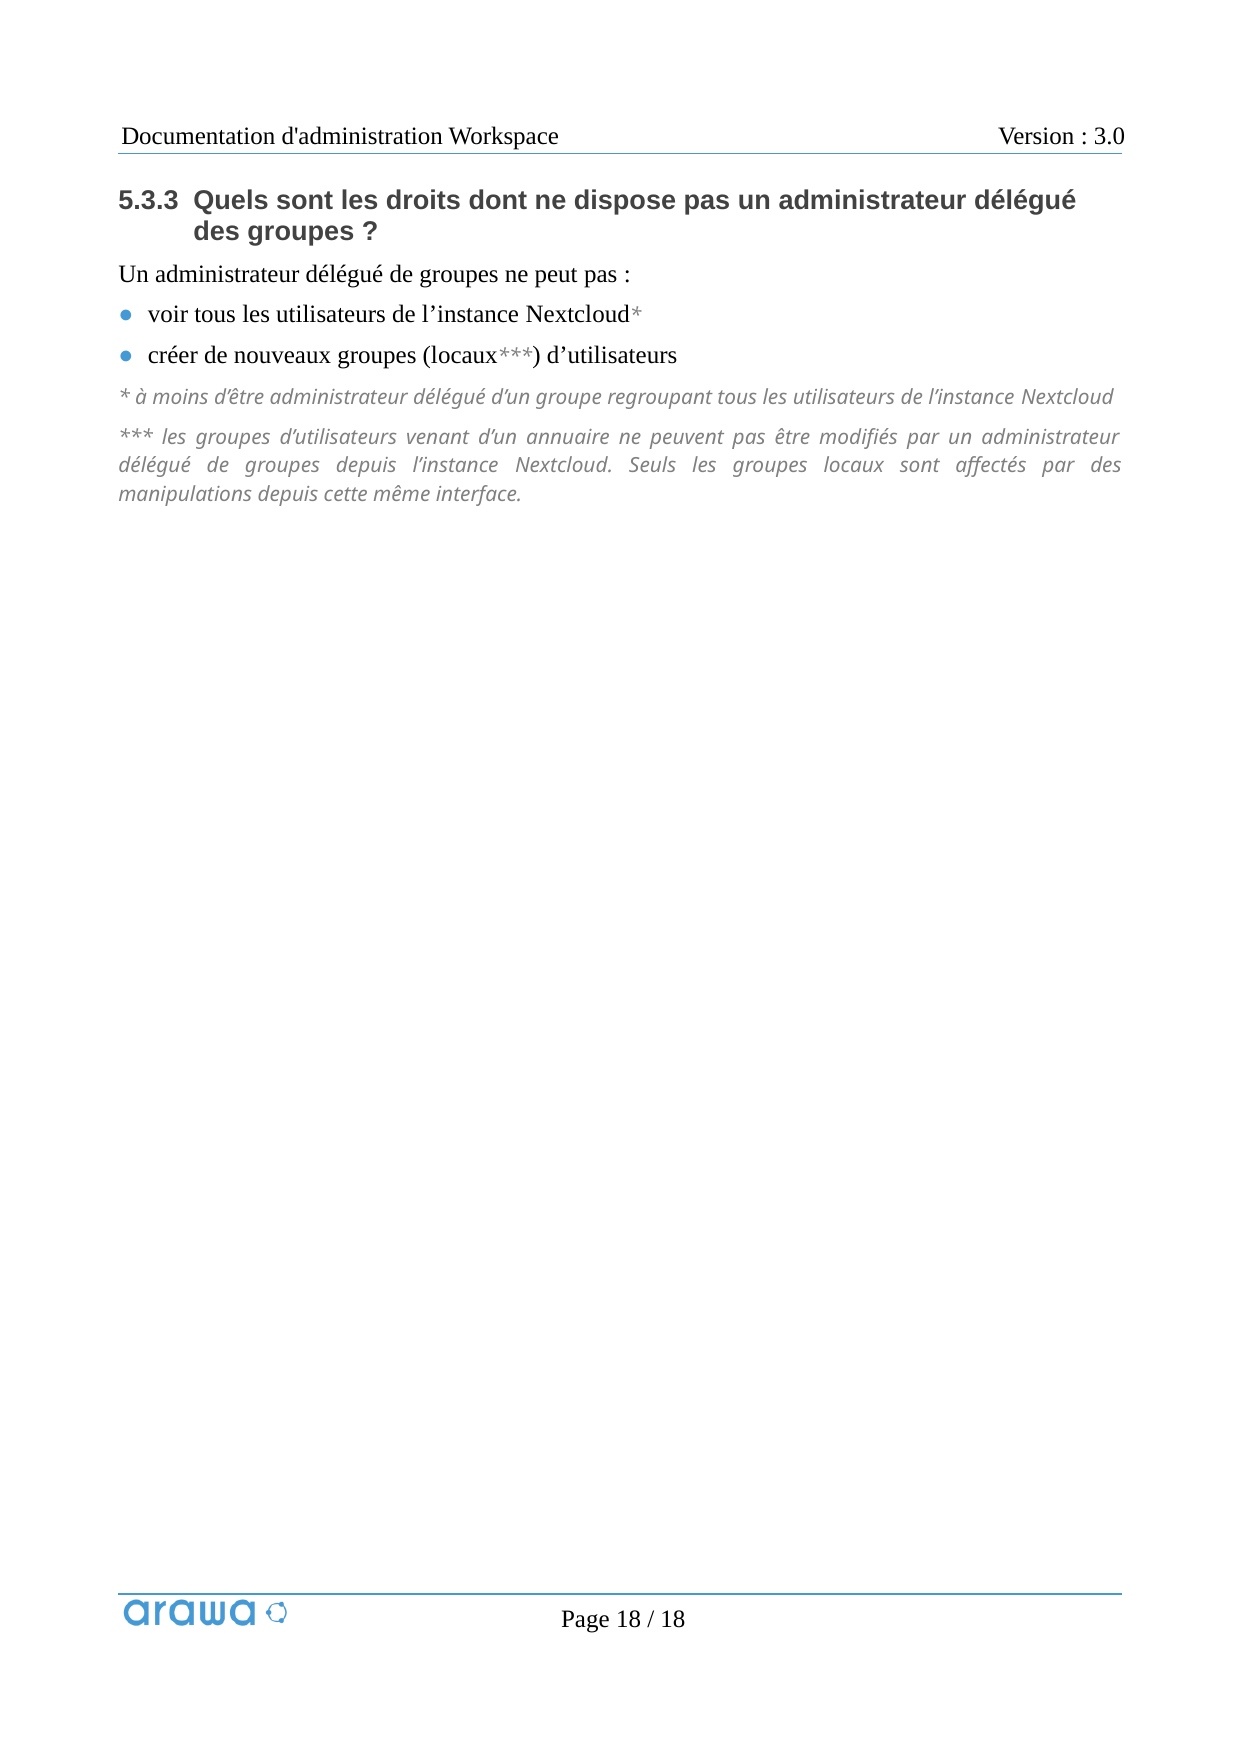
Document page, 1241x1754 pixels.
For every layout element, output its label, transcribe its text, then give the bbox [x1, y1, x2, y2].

text * à moins d’être administrateur délégué d’un groupe regroupant tous les utilisateurs de l’instance Nextcloud [118, 382, 1122, 410]
text *** les groupes d’utilisateurs venant d’un annuaire ne peuvent pas être modifiés par un administrateur délégué de groupes depuis l’instance Nextcloud. Seuls les groupes locaux sont affectés par des manipulations depuis cette même interface. [118, 422, 1122, 507]
subtitle Quels sont les droits dont ne dispose pas un administrateur délégué des groupes ? [118, 184, 1122, 246]
list créer de nouveaux groupes (locaux***) d’utilisateurs [118, 341, 1122, 370]
text Un administrateur délégué de groupes ne peut pas : [118, 259, 1122, 287]
picture [121, 1597, 290, 1628]
list voir tous les utilisateurs de l’instance Nextcloud* [118, 299, 1122, 329]
